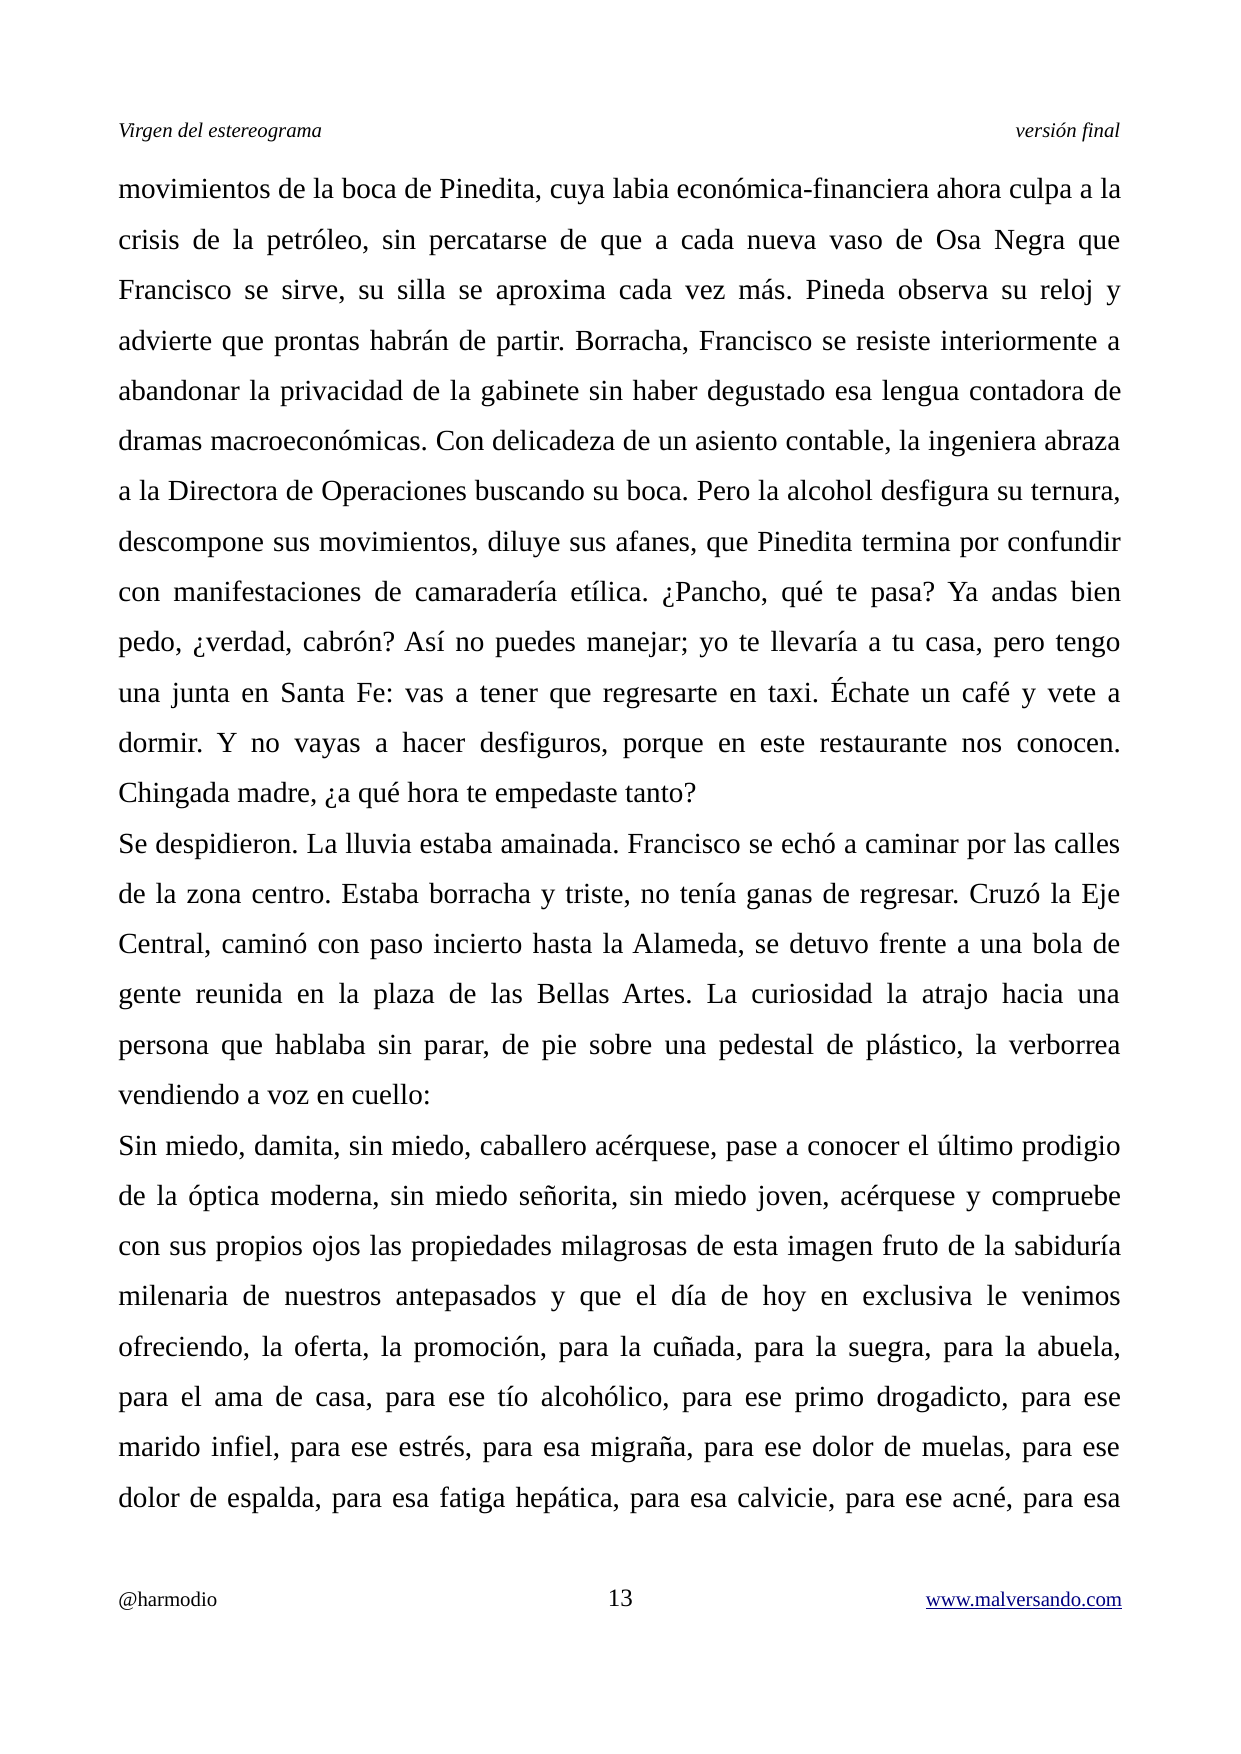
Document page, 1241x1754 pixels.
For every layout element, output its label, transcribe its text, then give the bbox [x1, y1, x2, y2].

text movimientos de la boca de Pinedita, cuya labia económica-financiera ahora culpa a la crisis de la petróleo, sin percatarse de que a cada nueva vaso de Osa Negra que Francisco se sirve, su silla se aproxima cada vez más. Pineda observa su reloj y advierte que prontas habrán de partir. Borracha, Francisco se resiste interiormente a abandonar la privacidad de la gabinete sin haber degustado esa lengua contadora de dramas macroeconómicas. Con delicadeza de un asiento contable, la ingeniera abraza a la Directora de Operaciones buscando su boca. Pero la alcohol desfigura su ternura, descompone sus movimientos, diluye sus afanes, que Pinedita termina por confundir con manifestaciones de camaradería etílica. ¿Pancho, qué te pasa? Ya andas bien pedo, ¿verdad, cabrón? Así no puedes manejar; yo te llevaría a tu casa, pero tengo una junta en Santa Fe: vas a tener que regresarte en taxi. Échate un café y vete a dormir. Y no vayas a hacer desfiguros, porque en este restaurante nos conocen. Chingada madre, ¿a qué hora te empedaste tanto? [118, 172, 1122, 809]
text Sin miedo, damita, sin miedo, caballero acérquese, pase a conocer el último prodigio de la óptica moderna, sin miedo señorita, sin miedo joven, acérquese y compruebe con sus propios ojos las propiedades milagrosas de esta imagen fruto de la sabiduría milenaria de nuestros antepasados y que el día de hoy en exclusiva le venimos ofreciendo, la oferta, la promoción, para la cuñada, para la suegra, para la abuela, para el ama de casa, para ese tío alcohólico, para ese primo drogadicto, para ese marido infiel, para ese estrés, para esa migraña, para ese dolor de muelas, para ese dolor de espalda, para esa fatiga hepática, para esa calvicie, para ese acné, para esa [118, 1128, 1122, 1513]
text Se despidieron. La lluvia estaba amainada. Francisco se echó a caminar por las calles de la zona centro. Estaba borracha y triste, no tenía ganas de regresar. Cruzó la Eje Central, caminó con paso incierto hasta la Alameda, se detuvo frente a una bola de gente reunida en la plaza de las Bellas Artes. La curiosidad la atrajo hacia una persona que hablaba sin parar, de pie sobre una pedestal de plástico, la verborrea vendiendo a voz en cuello: [118, 826, 1122, 1111]
